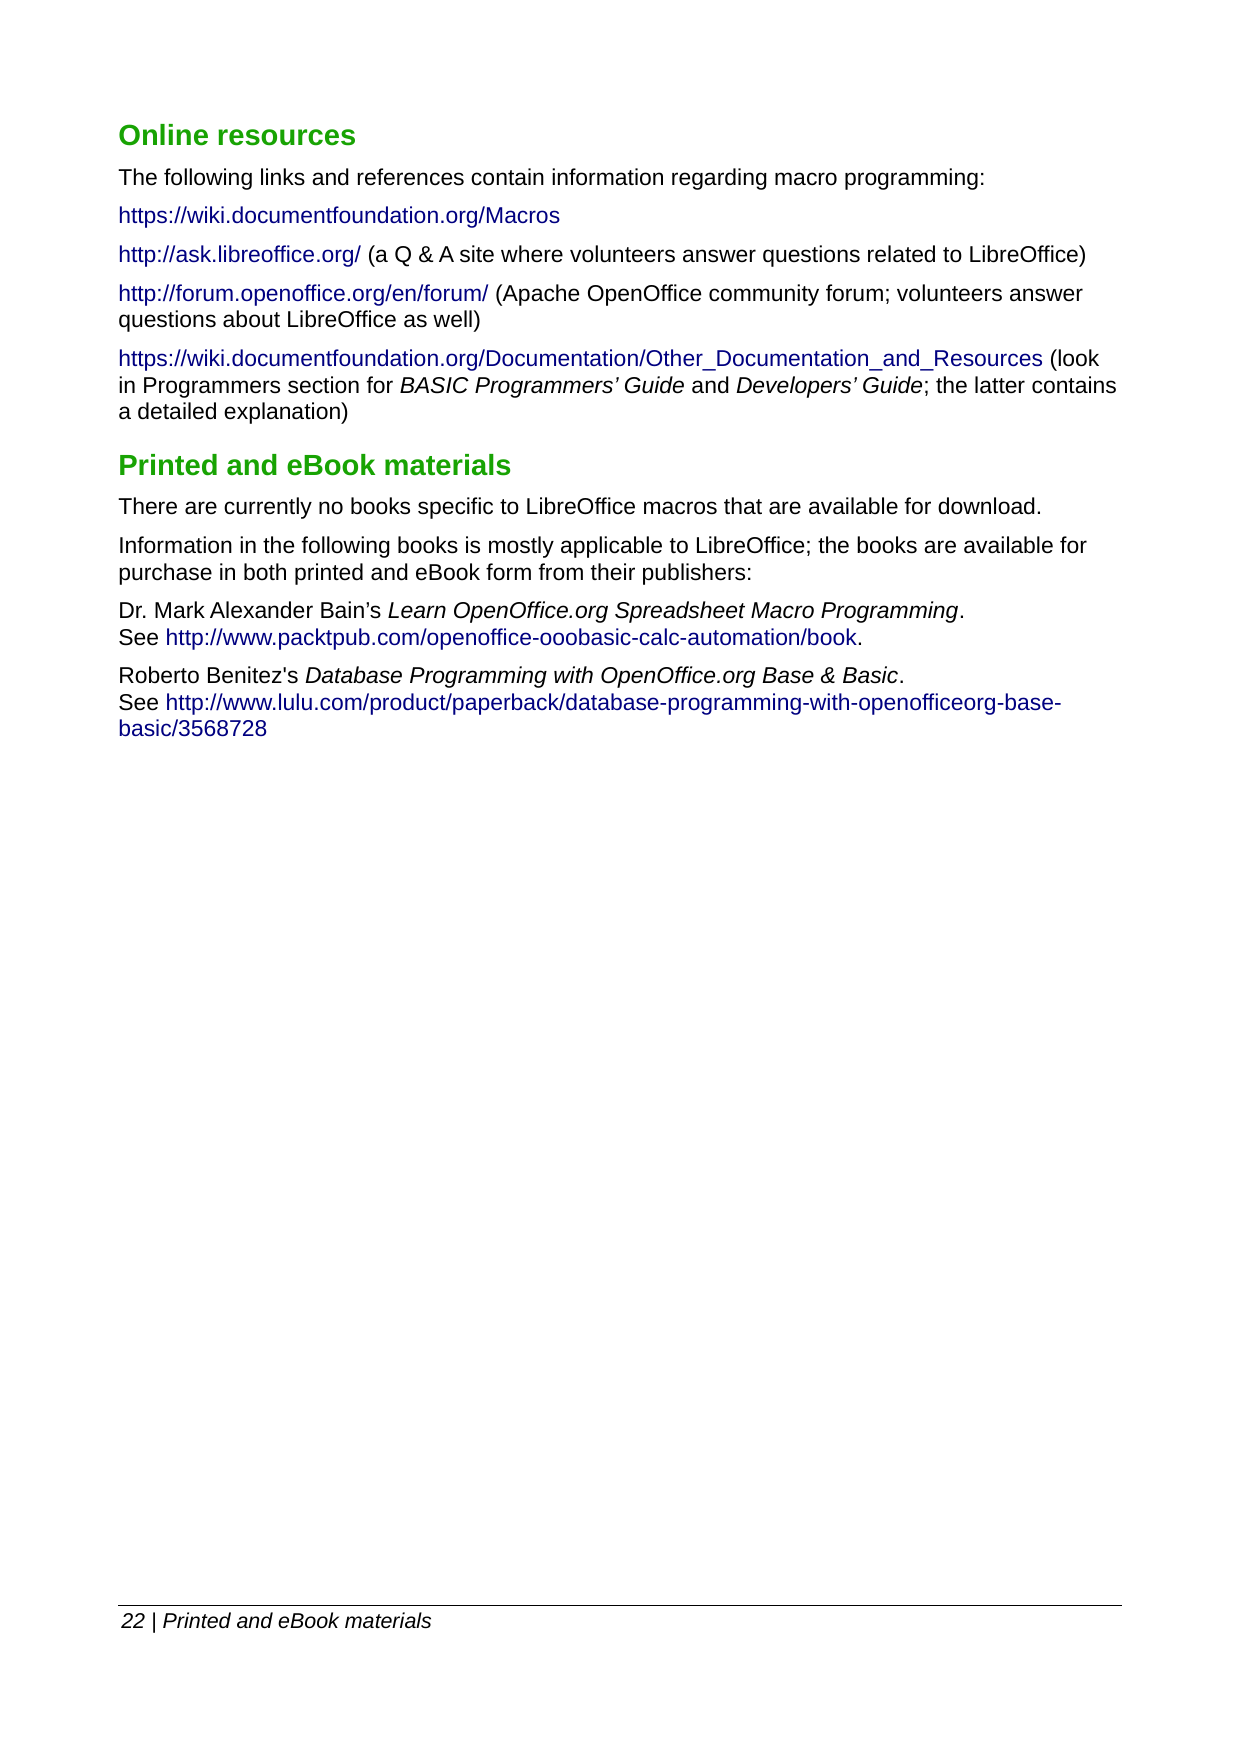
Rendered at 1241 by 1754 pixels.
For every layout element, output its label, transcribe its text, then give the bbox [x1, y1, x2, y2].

text https://wiki.documentfoundation.org/Documentation/Other_Documentation_and_Resources (look in Programmers section for BASIC Programmers’ Guide and Developers’ Guide; the latter contains a detailed explanation) [118, 345, 1122, 424]
list http://ask.libreoffice.org/ (a Q & A site where volunteers answer questions related to LibreOffice) [118, 241, 1122, 267]
subtitle Online resources [118, 118, 1122, 152]
subtitle Printed and eBook materials [118, 448, 1122, 481]
list https://wiki.documentfoundation.org/Macros [118, 202, 1122, 229]
list The following links and references contain information regarding macro programming: [118, 163, 1122, 190]
text Dr. Mark Alexander Bain’s Learn OpenOffice.org Spreadsheet Macro Programming. See http://www.packtpub.com/openoffice-ooobasic-calc-automation/book. [118, 597, 1122, 650]
text http://forum.openoffice.org/en/forum/ (Apache OpenOffice community forum; volunteers answer questions about LibreOffice as well) [118, 280, 1122, 333]
list Information in the following books is mostly applicable to LibreOffice; the books are available for purchase in both printed and eBook form from their publishers: [118, 532, 1122, 585]
text Roberto Benitez's Database Programming with OpenOffice.org Base & Basic. See http://www.lulu.com/product/paperback/database-programming-with-openofficeorg-base-basic/3568728 [118, 662, 1122, 742]
text There are currently no books specific to LibreOffice macros that are available for download. [118, 493, 1122, 519]
